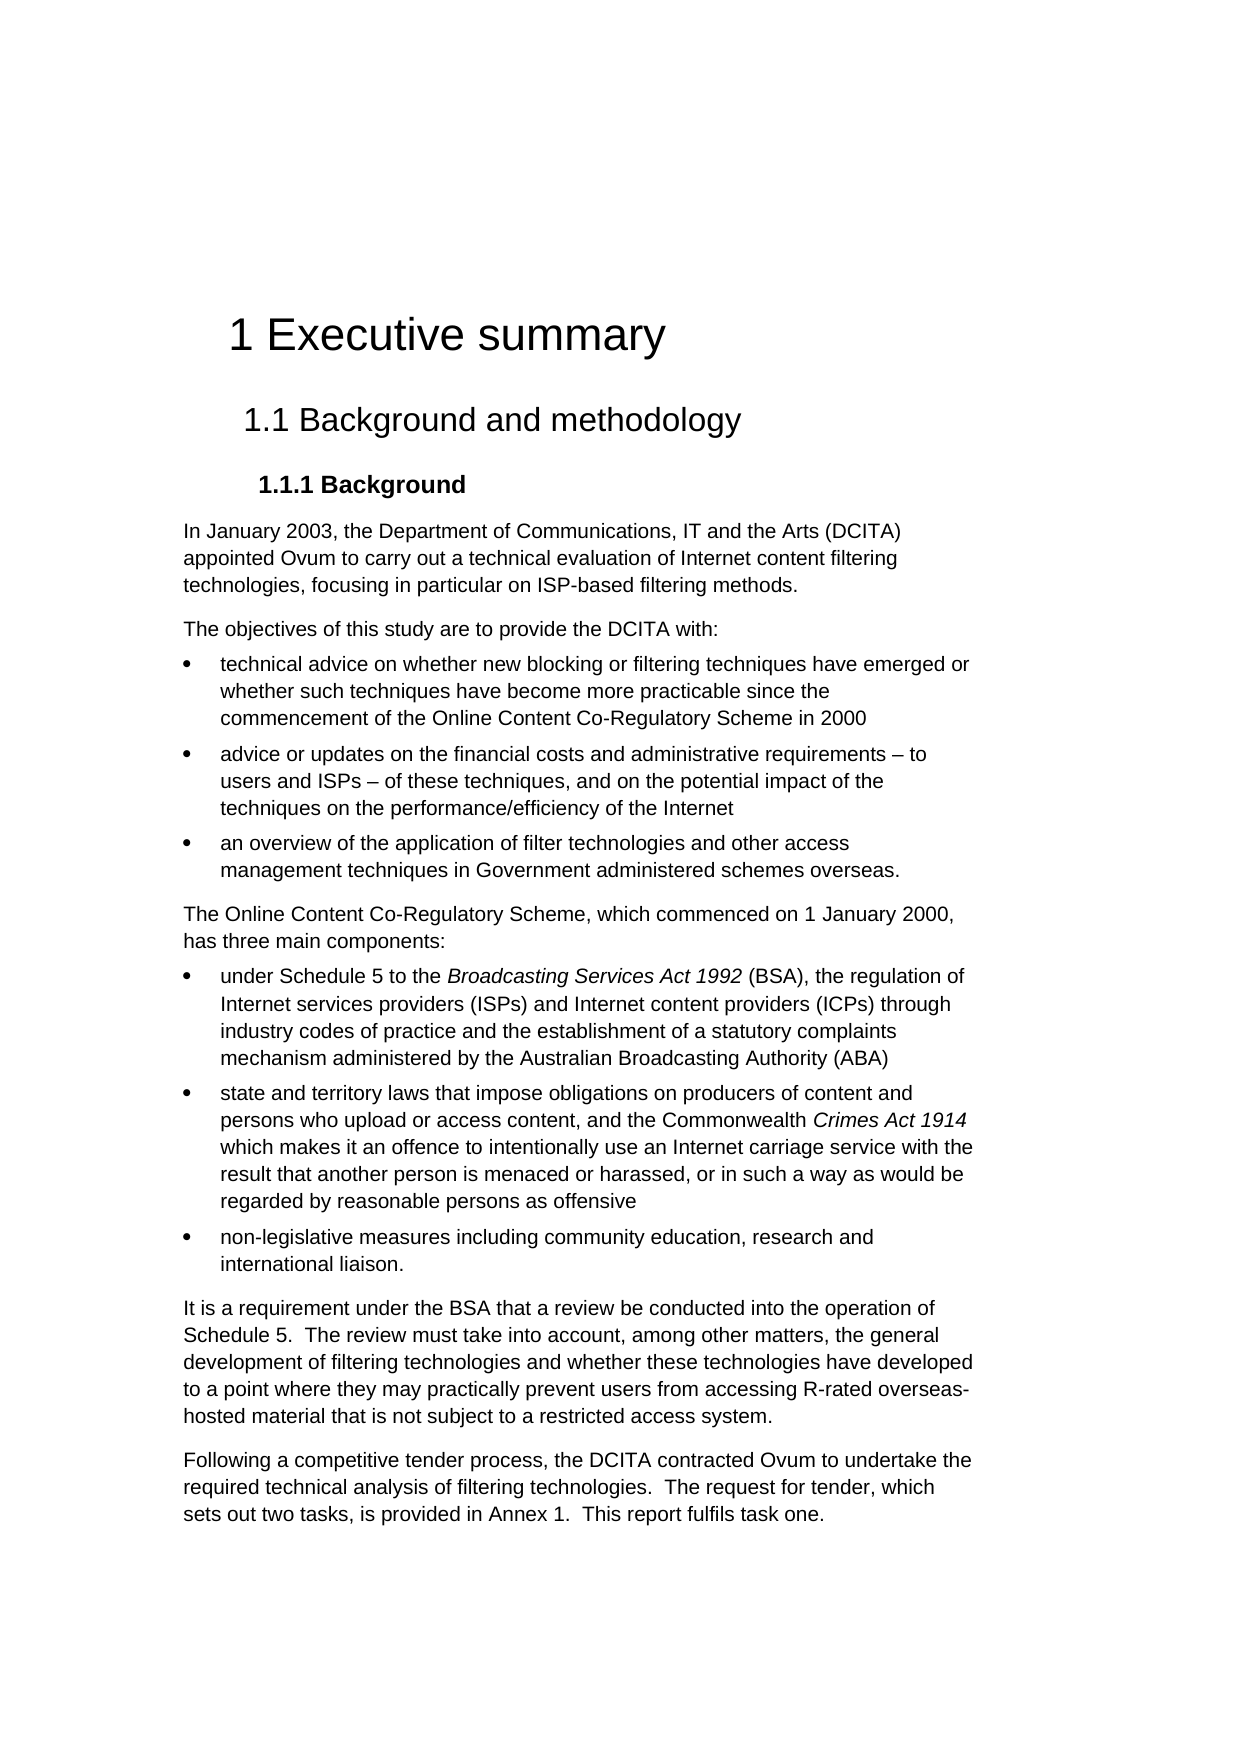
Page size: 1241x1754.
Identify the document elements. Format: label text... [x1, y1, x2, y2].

list state and territory laws that impose obligations on producers of content and persons who upload or access content, and the Commonwealth Crimes Act 1914 which makes it an offence to intentionally use an Internet carriage service with the result that another person is menaced or harassed, or in such a way as would be regarded by reasonable persons as offensive [183, 1079, 975, 1214]
list an overview of the application of filter technologies and other access management techniques in Government administered schemes overseas. [183, 829, 975, 883]
text It is a requirement under the BSA that a review be conducted into the operation of Schedule 5. The review must take into account, among other matters, the general development of filtering technologies and whether these technologies have developed to a point where they may practically prevent users from accessing R-rated overseas-hosted material that is not subject to a restricted access system. [183, 1293, 975, 1429]
list under Schedule 5 to the Broadcasting Services Act 1992 (BSA), the regulation of Internet services providers (ISPs) and Internet content providers (ICPs) through industry codes of practice and the establishment of a statutory complaints mechanism administered by the Australian Broadcasting Authority (ABA) [183, 962, 975, 1071]
text In January 2003, the Department of Communications, IT and the Arts (DCITA) appointed Ovum to carry out a technical evaluation of Internet content filtering technologies, focusing in particular on ISP-based filtering methods. [183, 516, 975, 598]
text Following a competitive tender process, the DCITA contracted Ovum to undertake the required technical analysis of filtering technologies. The request for tender, which sets out two tasks, is provided in Annex 1. This report fulfils task one. [183, 1446, 975, 1527]
subtitle 1.1 Background and methodology [183, 402, 975, 439]
list advice or updates on the financial costs and administrative requirements – to users and ISPs – of these techniques, and on the potential impact of the techniques on the performance/efficiency of the Internet [183, 739, 975, 821]
list technical advice on whether new blocking or filtering techniques have emerged or whether such techniques have become more practicable since the commencement of the Online Content Co-Regulatory Scheme in 2000 [183, 650, 975, 731]
subtitle 1.1.1 Background [183, 471, 975, 500]
text The objectives of this study are to provide the DCITA with: [183, 614, 975, 641]
subtitle 1 Executive summary [183, 310, 975, 360]
list non-legislative measures including community education, research and international liaison. [183, 1223, 975, 1277]
text The Online Content Co-Regulatory Scheme, which commenced on 1 January 2000, has three main components: [183, 900, 975, 954]
